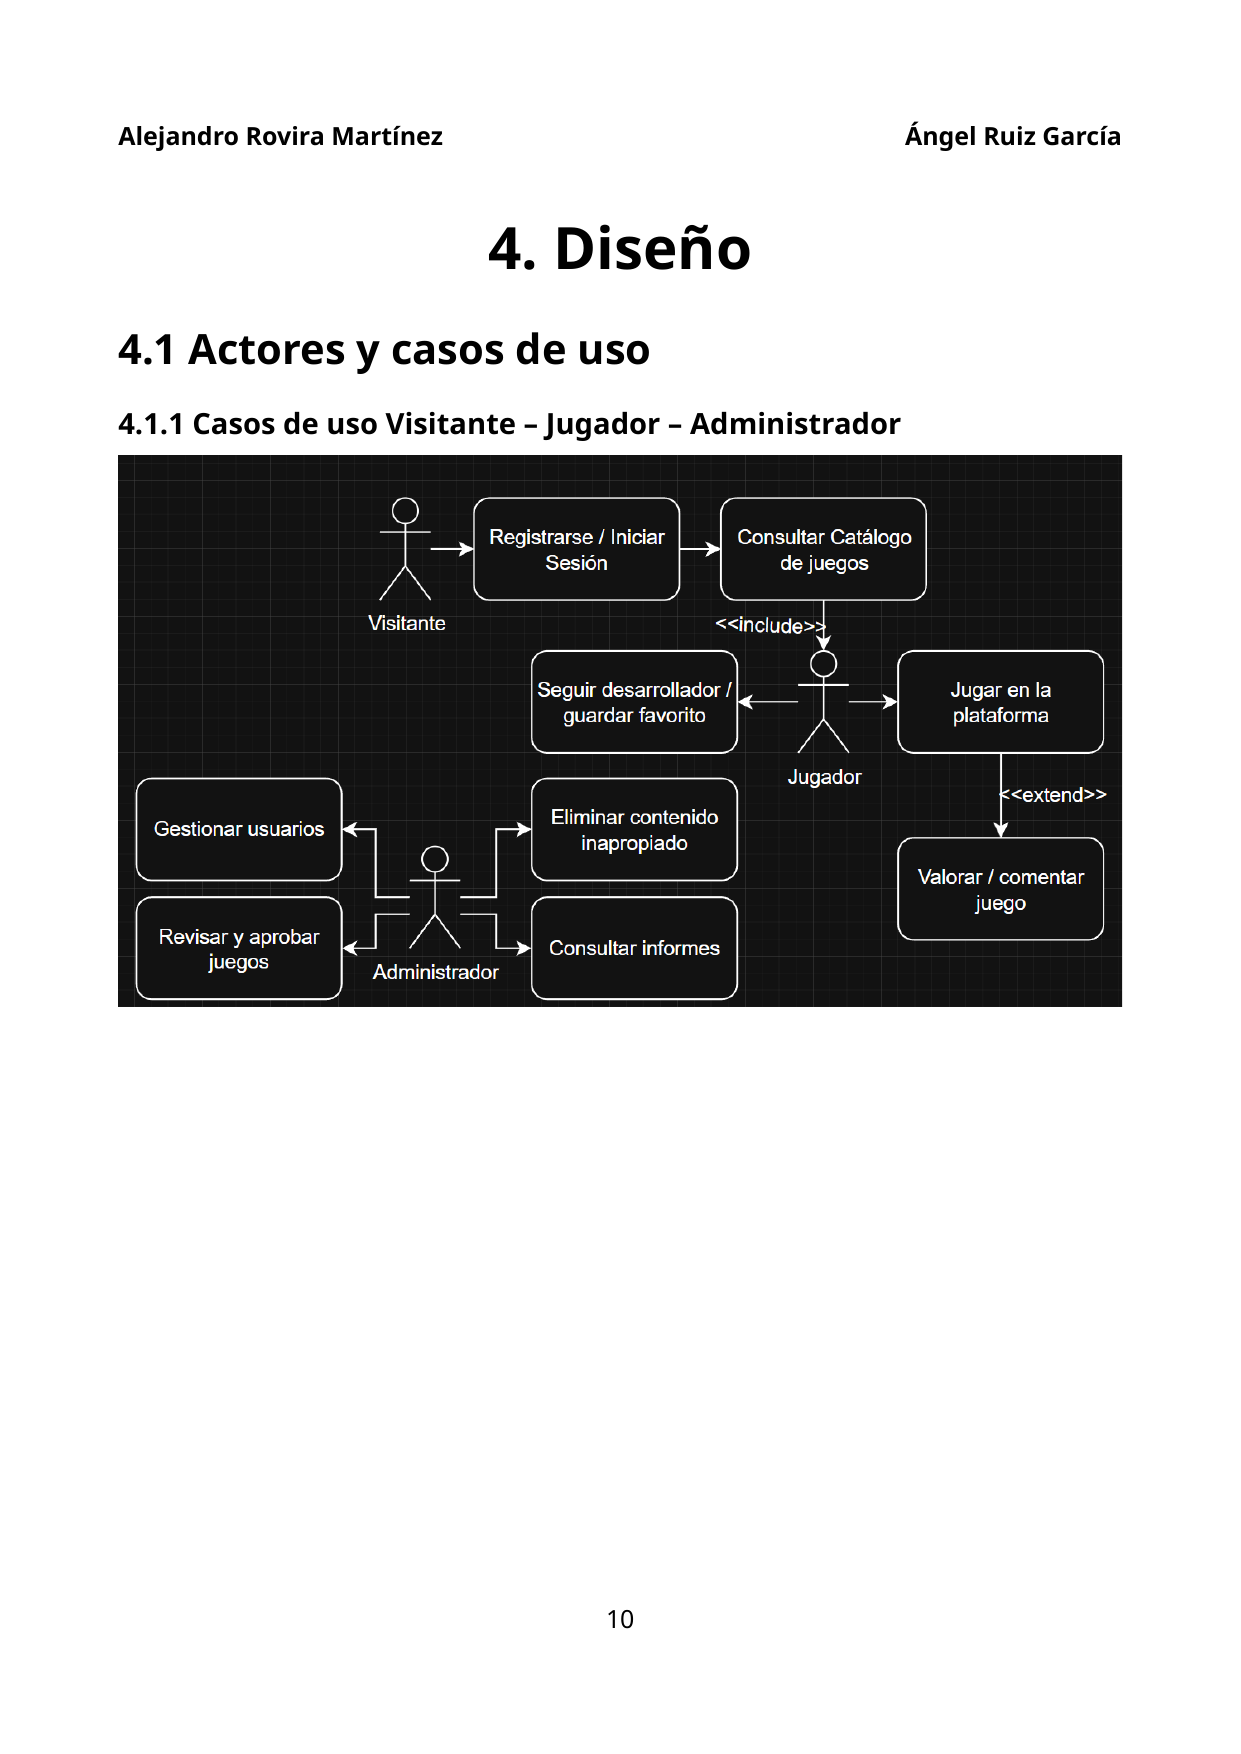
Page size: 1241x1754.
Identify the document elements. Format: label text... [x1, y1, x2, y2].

picture [118, 455, 1123, 1007]
subtitle 4.1.1 Casos de uso Visitante – Jugador – Administrador [118, 403, 1122, 443]
subtitle 4. Diseño [118, 207, 1122, 286]
subtitle 4.1 Actores y casos de uso [118, 319, 1122, 376]
